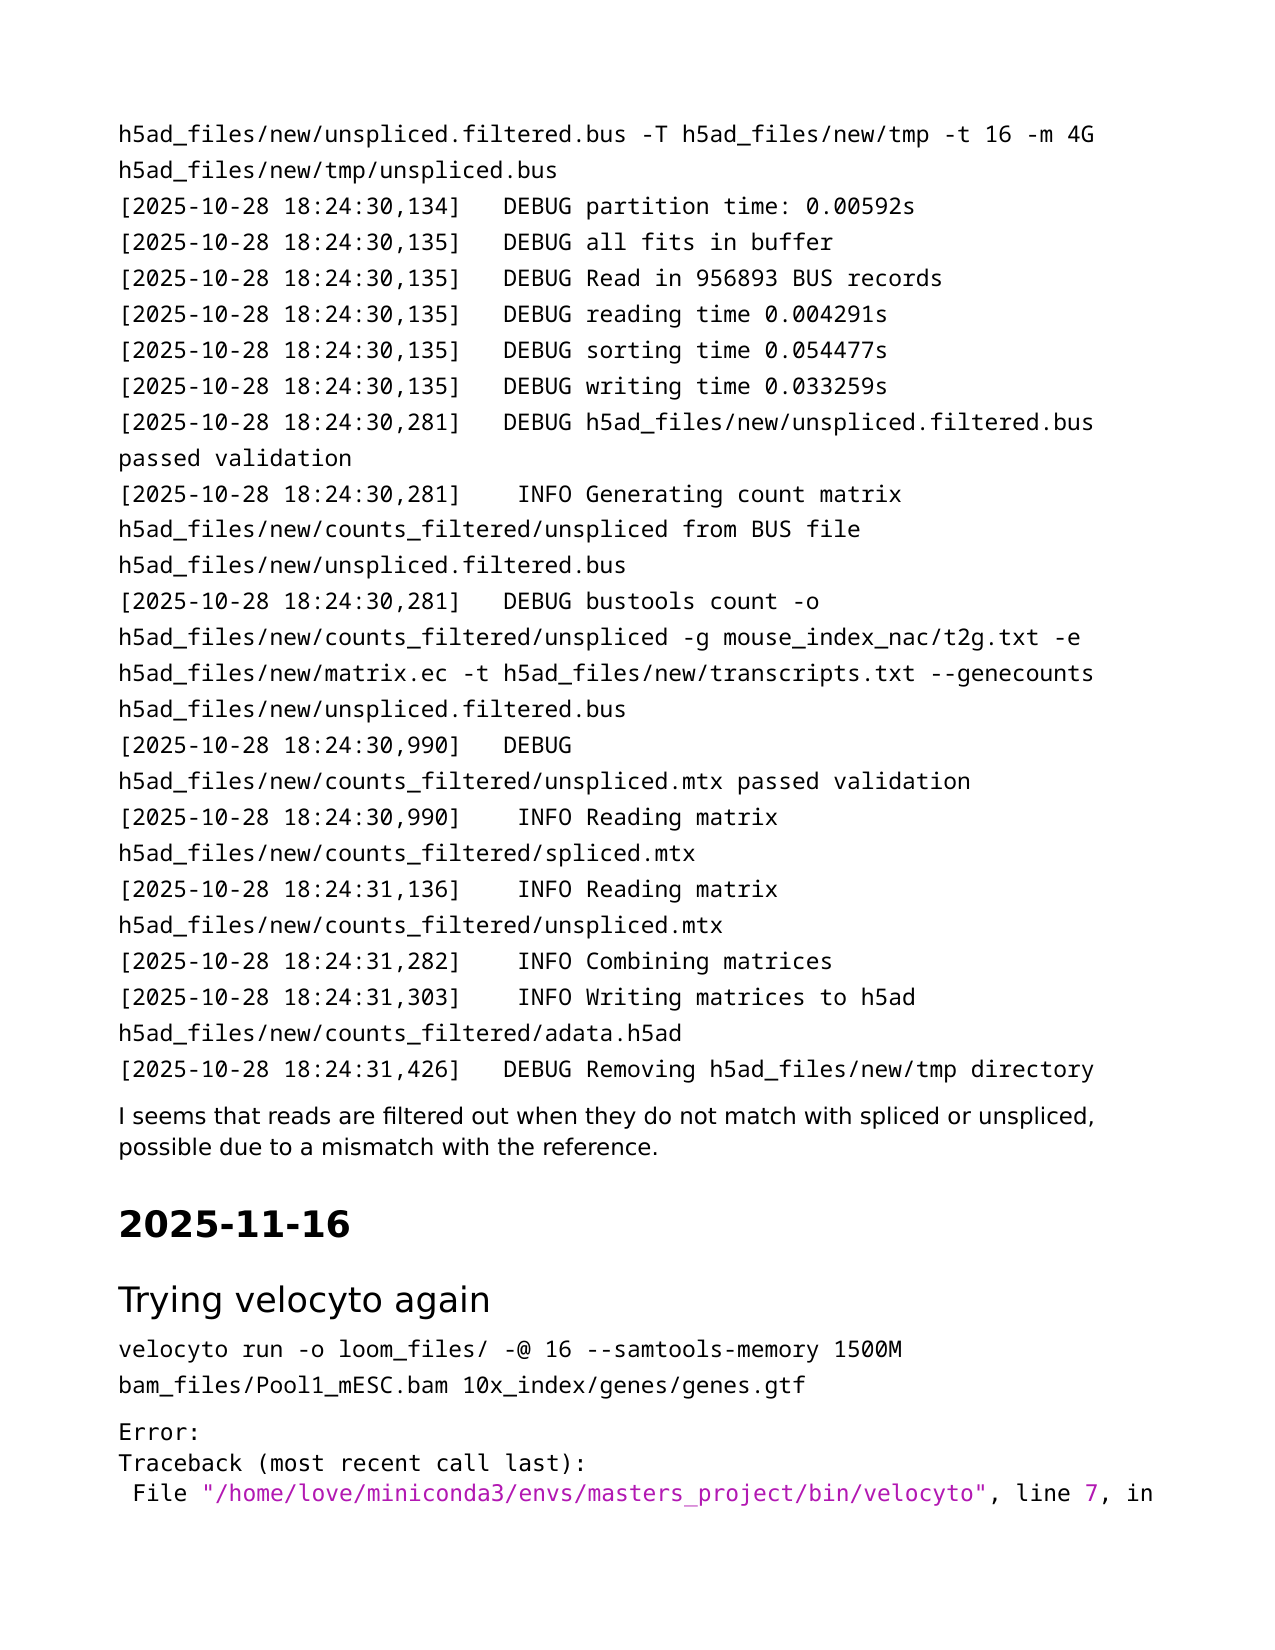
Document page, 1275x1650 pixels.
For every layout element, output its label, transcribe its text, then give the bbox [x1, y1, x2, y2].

subtitle 2025-11-16 [118, 1204, 1157, 1246]
text h5ad_files/new/unspliced.filtered.bus -T h5ad_files/new/tmp -t 16 -m 4G h5ad_files/new/tmp/unspliced.bus [2025-10-28 18:24:30,134] DEBUG partition time: 0.00592s [2025-10-28 18:24:30,135] DEBUG all fits in buffer [2025-10-28 18:24:30,135] DEBUG Read in 956893 BUS records [2025-10-28 18:24:30,135] DEBUG reading time 0.004291s [2025-10-28 18:24:30,135] DEBUG sorting time 0.054477s [2025-10-28 18:24:30,135] DEBUG writing time 0.033259s [2025-10-28 18:24:30,281] DEBUG h5ad_files/new/unspliced.filtered.bus passed validation [2025-10-28 18:24:30,281] INFO Generating count matrix h5ad_files/new/counts_filtered/unspliced from BUS file h5ad_files/new/unspliced.filtered.bus [2025-10-28 18:24:30,281] DEBUG bustools count -o h5ad_files/new/counts_filtered/unspliced -g mouse_index_nac/t2g.txt -e h5ad_files/new/matrix.ec -t h5ad_files/new/transcripts.txt --genecounts h5ad_files/new/unspliced.filtered.bus [2025-10-28 18:24:30,990] DEBUG h5ad_files/new/counts_filtered/unspliced.mtx passed validation [2025-10-28 18:24:30,990] INFO Reading matrix h5ad_files/new/counts_filtered/spliced.mtx [2025-10-28 18:24:31,136] INFO Reading matrix h5ad_files/new/counts_filtered/unspliced.mtx [2025-10-28 18:24:31,282] INFO Combining matrices [2025-10-28 18:24:31,303] INFO Writing matrices to h5ad h5ad_files/new/counts_filtered/adata.h5ad [2025-10-28 18:24:31,426] DEBUG Removing h5ad_files/new/tmp directory [118, 118, 1157, 1084]
text I seems that reads are filtered out when they do not match with spliced or unspliced, possible due to a mismatch with the reference. [118, 1103, 1157, 1160]
text velocyto run -o loom_files/ -@ 16 --samtools-memory 1500M bam_files/Pool1_mESC.bam 10x_index/genes/genes.gtf [118, 1333, 1157, 1400]
text Error: Traceback (most recent call last): File "/home/love/miniconda3/envs/masters_project/bin/velocyto", line 7, in [118, 1419, 1157, 1507]
subtitle Trying velocyto again [118, 1279, 1157, 1320]
